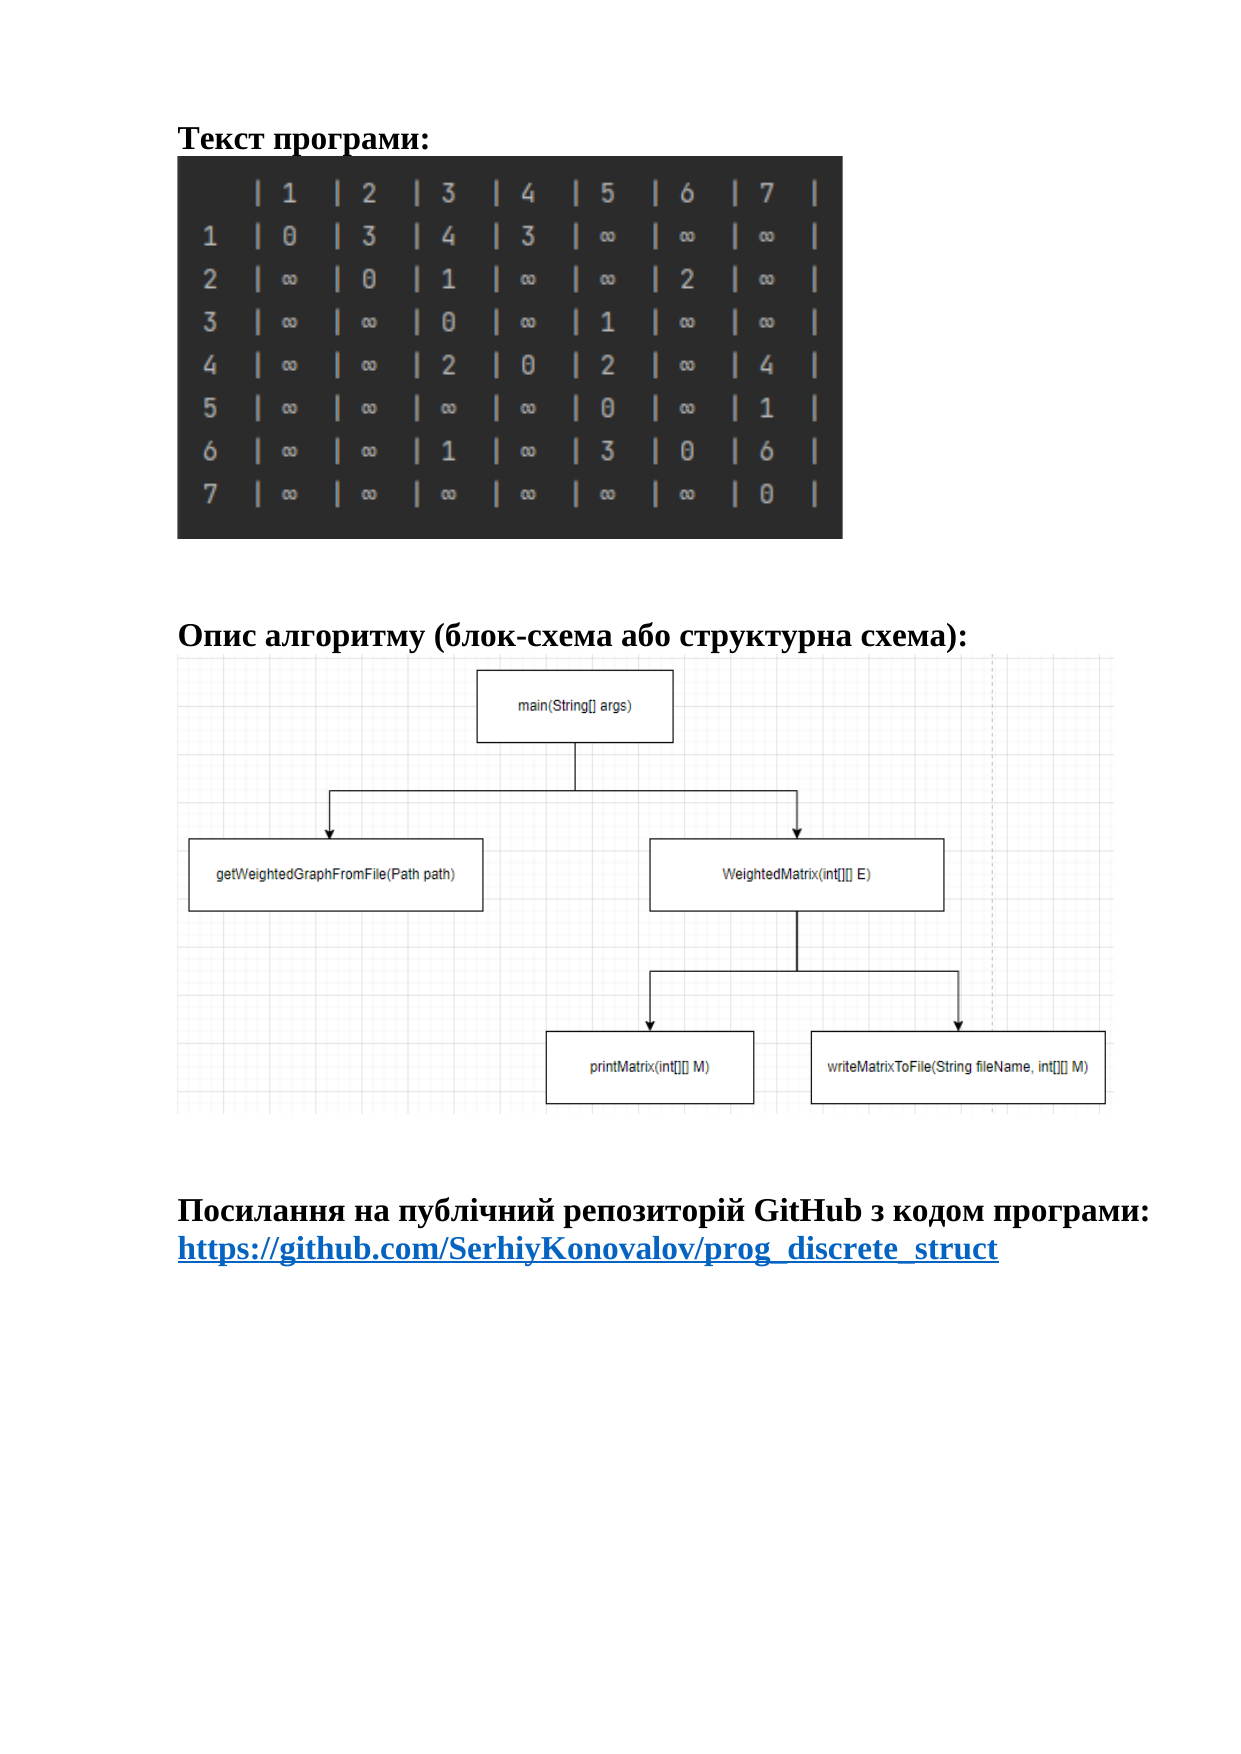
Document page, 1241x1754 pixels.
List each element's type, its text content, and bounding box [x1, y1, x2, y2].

text https://github.com/SerhiyKonovalov/prog_discrete_struct [177, 1228, 1152, 1266]
text Текст програми: [177, 118, 1152, 156]
picture [177, 156, 843, 539]
text Посилання на публічний репозиторій GitHub з кодом програми: [177, 1190, 1152, 1228]
picture [177, 654, 1114, 1114]
text Опис алгоритму (блок-схема або структурна схема): [177, 616, 1152, 654]
